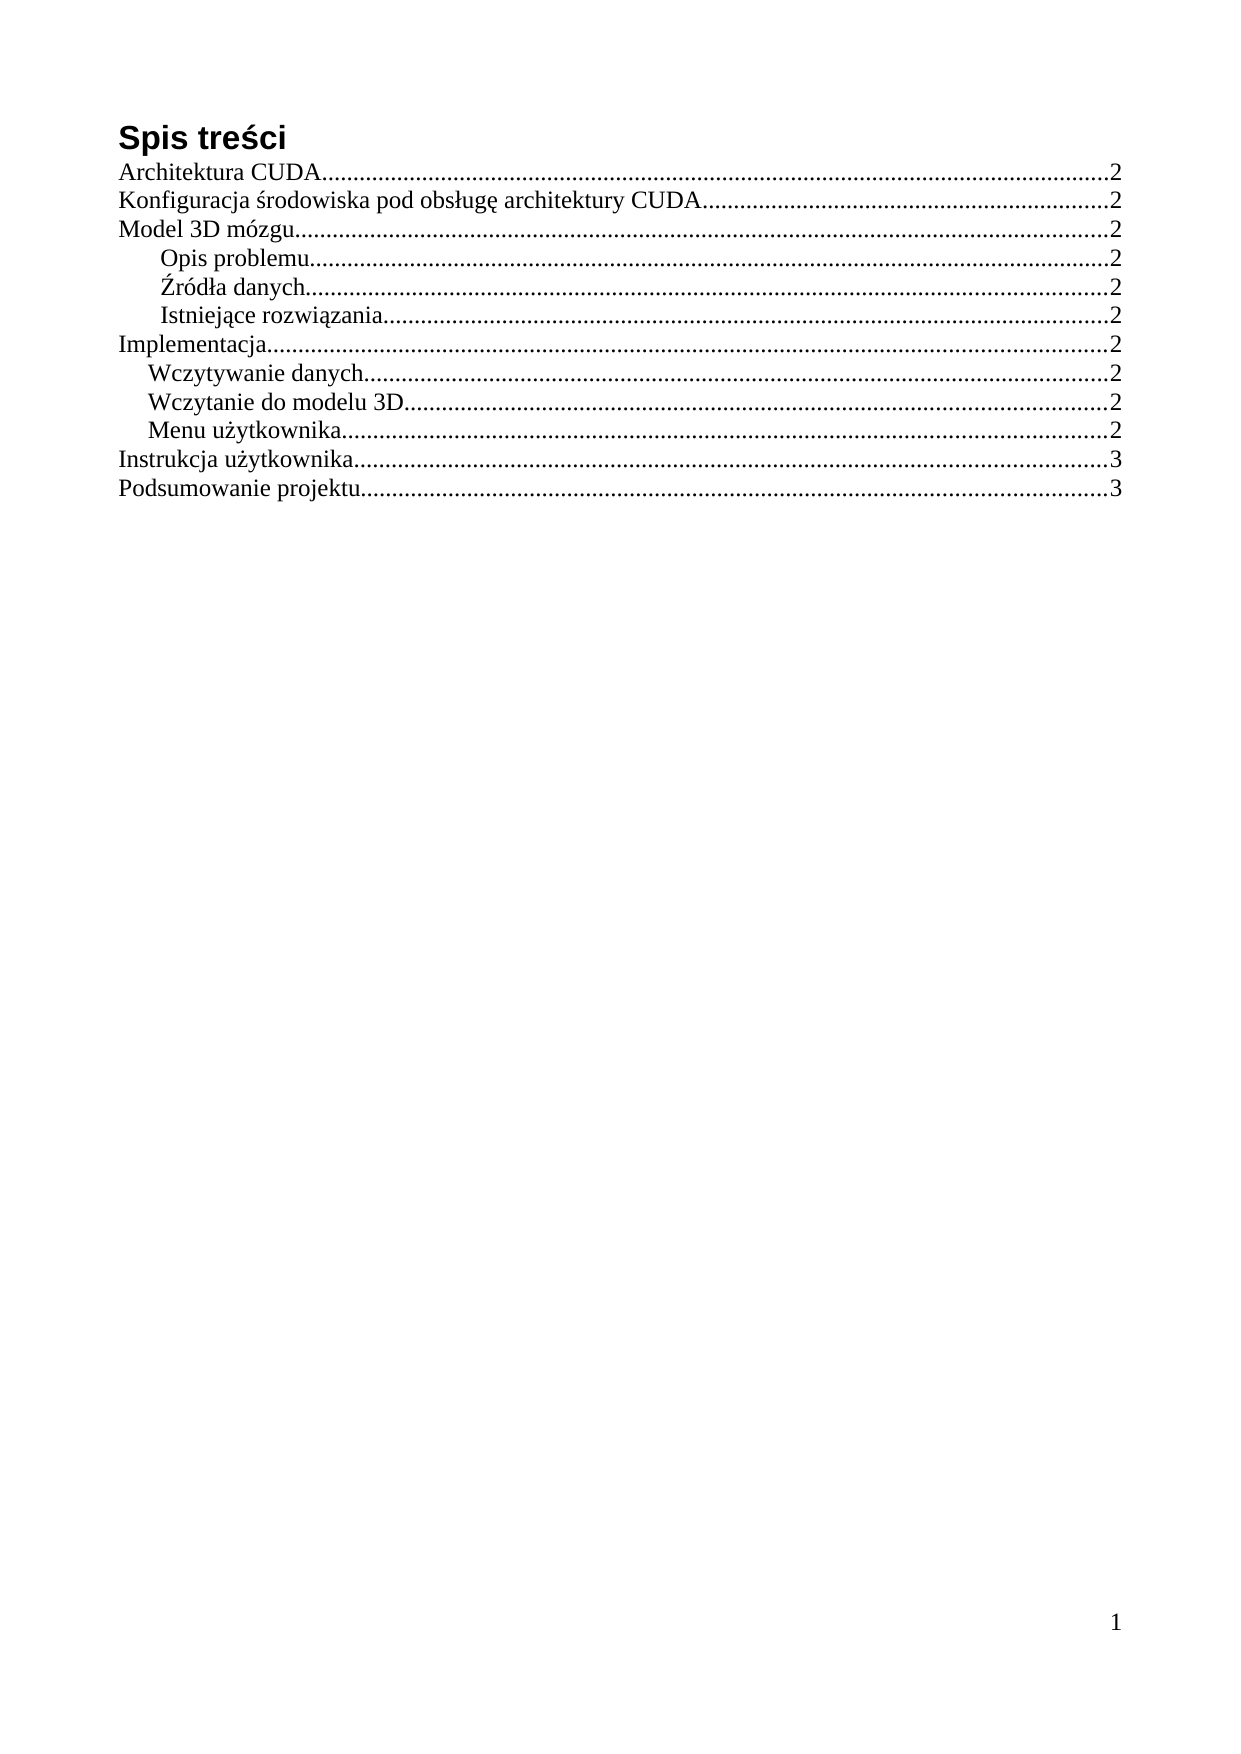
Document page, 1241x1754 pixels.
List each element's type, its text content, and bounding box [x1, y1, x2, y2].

text Model 3D mózgu 2 [118, 214, 1122, 243]
text Istniejące rozwiązania 2 [148, 300, 1122, 329]
text Instrukcja użytkownika 3 [118, 444, 1122, 473]
text Opis problemu 2 [148, 243, 1122, 272]
text Wczytanie do modelu 3D 2 [148, 387, 1122, 415]
text Podsumowanie projektu 3 [118, 473, 1122, 502]
text Konfiguracja środowiska pod obsługę architektury CUDA 2 [118, 185, 1122, 214]
text Architektura CUDA 2 [118, 157, 1122, 185]
subtitle Spis treści [118, 118, 1122, 157]
text Wczytywanie danych 2 [148, 358, 1122, 387]
text Źródła danych 2 [148, 272, 1122, 300]
text Menu użytkownika 2 [148, 415, 1122, 444]
text Implementacja 2 [118, 329, 1122, 358]
